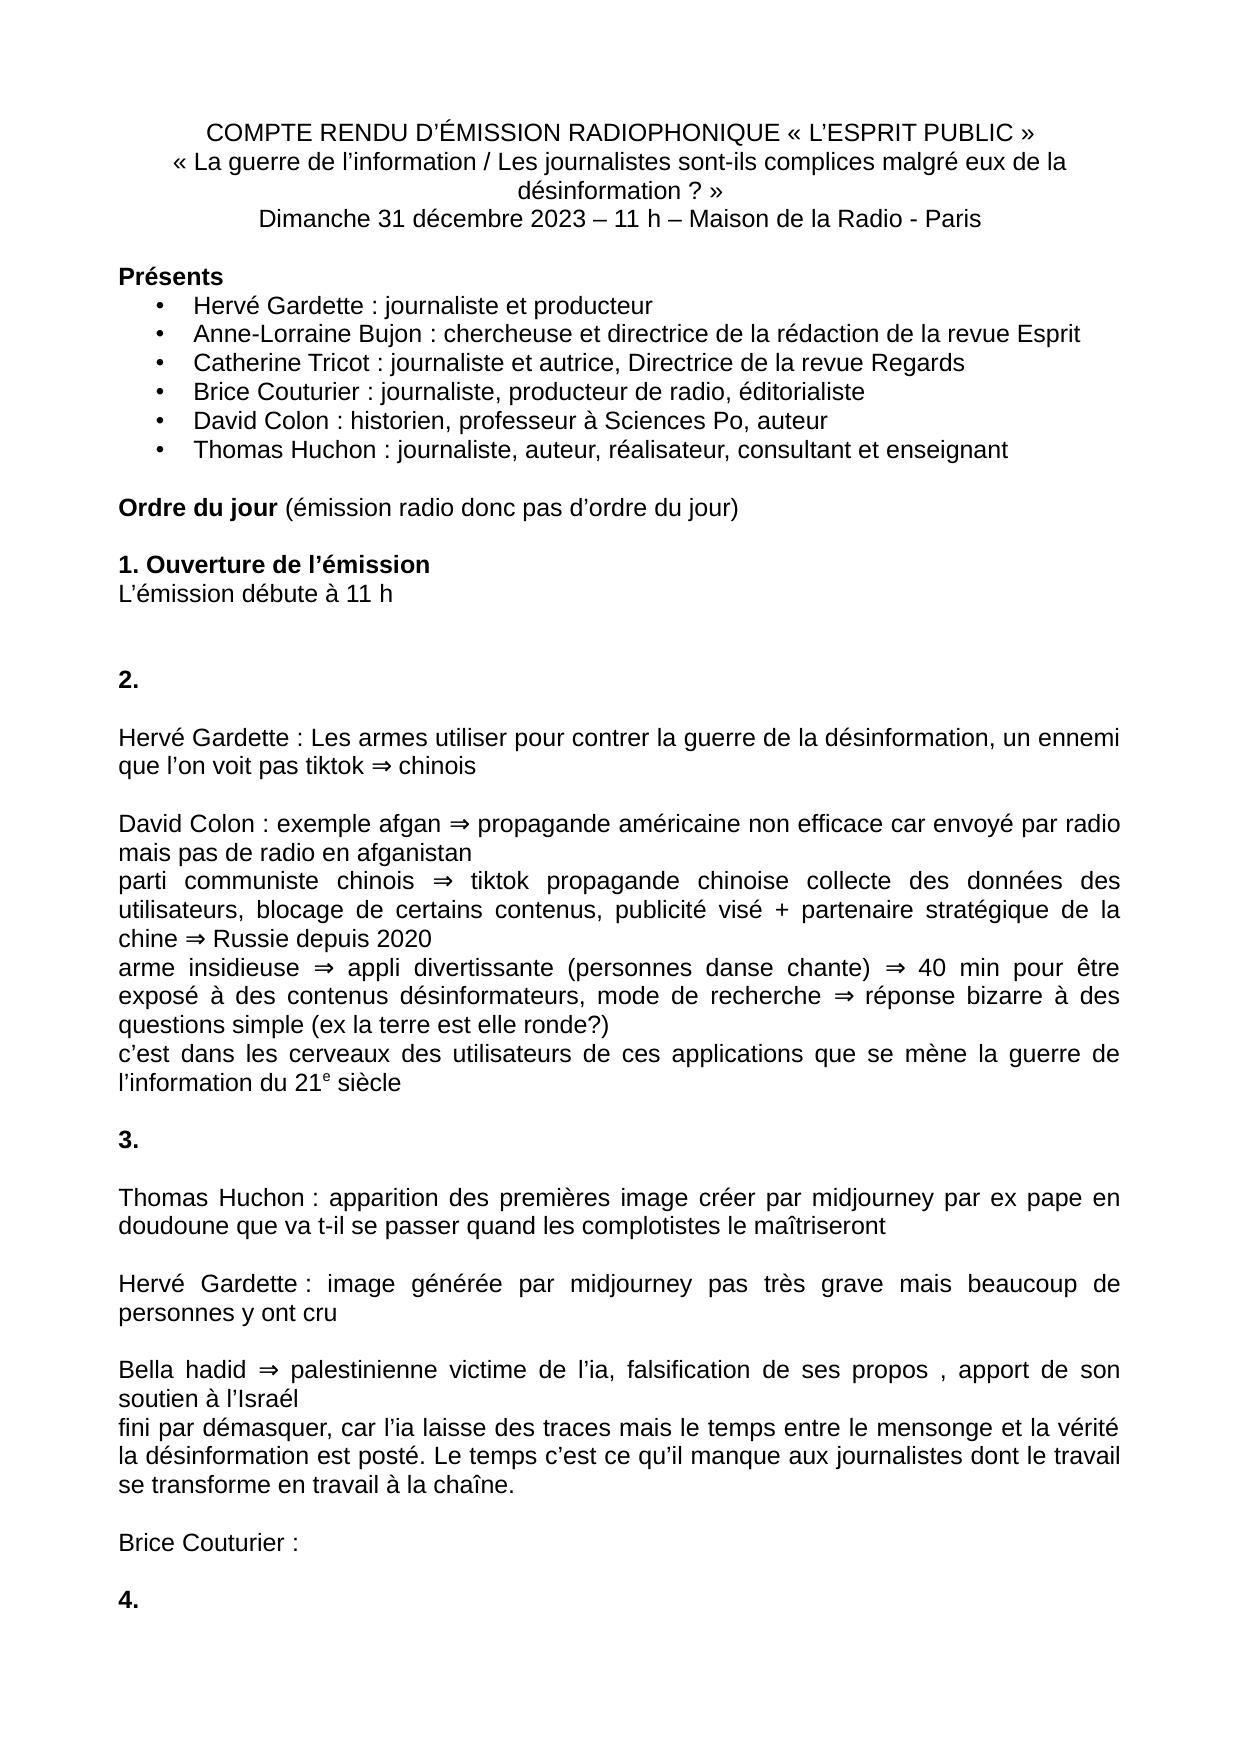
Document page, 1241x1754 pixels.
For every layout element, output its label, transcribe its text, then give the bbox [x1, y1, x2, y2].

list Catherine Tricot : journaliste et autrice, Directrice de la revue Regards [156, 348, 1122, 377]
text 2. [118, 665, 1122, 694]
text Hervé Gardette : Les armes utiliser pour contrer la guerre de la désinformation, un ennemi que l’on voit pas tiktok ⇒ chinois [118, 722, 1122, 780]
text 1. Ouverture de l’émission [118, 550, 1122, 579]
text fini par démasquer, car l’ia laisse des traces mais le temps entre le mensonge et la vérité la désinformation est posté. Le temps c’est ce qu’il manque aux journalistes dont le travail se transforme en travail à la chaîne. [118, 1412, 1122, 1499]
text « La guerre de l’information / Les journalistes sont-ils complices malgré eux de la [118, 147, 1122, 176]
text Hervé Gardette : image générée par midjourney pas très grave mais beaucoup de personnes y ont cru [118, 1269, 1122, 1326]
list Brice Couturier : journaliste, producteur de radio, éditorialiste [156, 377, 1122, 406]
text arme insidieuse ⇒ appli divertissante (personnes danse chante) ⇒ 40 min pour être exposé à des contenus désinformateurs, mode de recherche ⇒ réponse bizarre à des questions simple (ex la terre est elle ronde?) [118, 952, 1122, 1039]
text L’émission débute à 11 h [118, 579, 1122, 607]
text David Colon : exemple afgan ⇒ propagande américaine non efficace car envoyé par radio mais pas de radio en afganistan [118, 809, 1122, 866]
text Bella hadid ⇒ palestinienne victime de l’ia, falsification de ses propos , apport de son soutien à l’Israél [118, 1355, 1122, 1412]
list Thomas Huchon : journaliste, auteur, réalisateur, consultant et enseignant [156, 435, 1122, 464]
list Anne-Lorraine Bujon : chercheuse et directrice de la rédaction de la revue Esprit [156, 319, 1122, 348]
text Ordre du jour (émission radio donc pas d’ordre du jour) [118, 492, 1122, 521]
list Hervé Gardette : journaliste et producteur [156, 291, 1122, 319]
text 3. [118, 1125, 1122, 1154]
text Présents [118, 262, 1122, 291]
text Brice Couturier : [118, 1527, 1122, 1556]
text c’est dans les cerveaux des utilisateurs de ces applications que se mène la guerre de l’information du 21e siècle [118, 1039, 1122, 1096]
text parti communiste chinois ⇒ tiktok propagande chinoise collecte des données des utilisateurs, blocage de certains contenus, publicité visé + partenaire stratégique de la chine ⇒ Russie depuis 2020 [118, 866, 1122, 952]
text COMPTE RENDU D’ÉMISSION RADIOPHONIQUE « L’ESPRIT PUBLIC » [118, 118, 1122, 147]
text Thomas Huchon : apparition des premières image créer par midjourney par ex pape en doudoune que va t-il se passer quand les complotistes le maîtriseront [118, 1182, 1122, 1240]
text 4. [118, 1585, 1122, 1614]
text désinformation ? » [118, 176, 1122, 204]
text Dimanche 31 décembre 2023 – 11 h – Maison de la Radio - Paris [118, 204, 1122, 233]
list David Colon : historien, professeur à Sciences Po, auteur [156, 406, 1122, 435]
